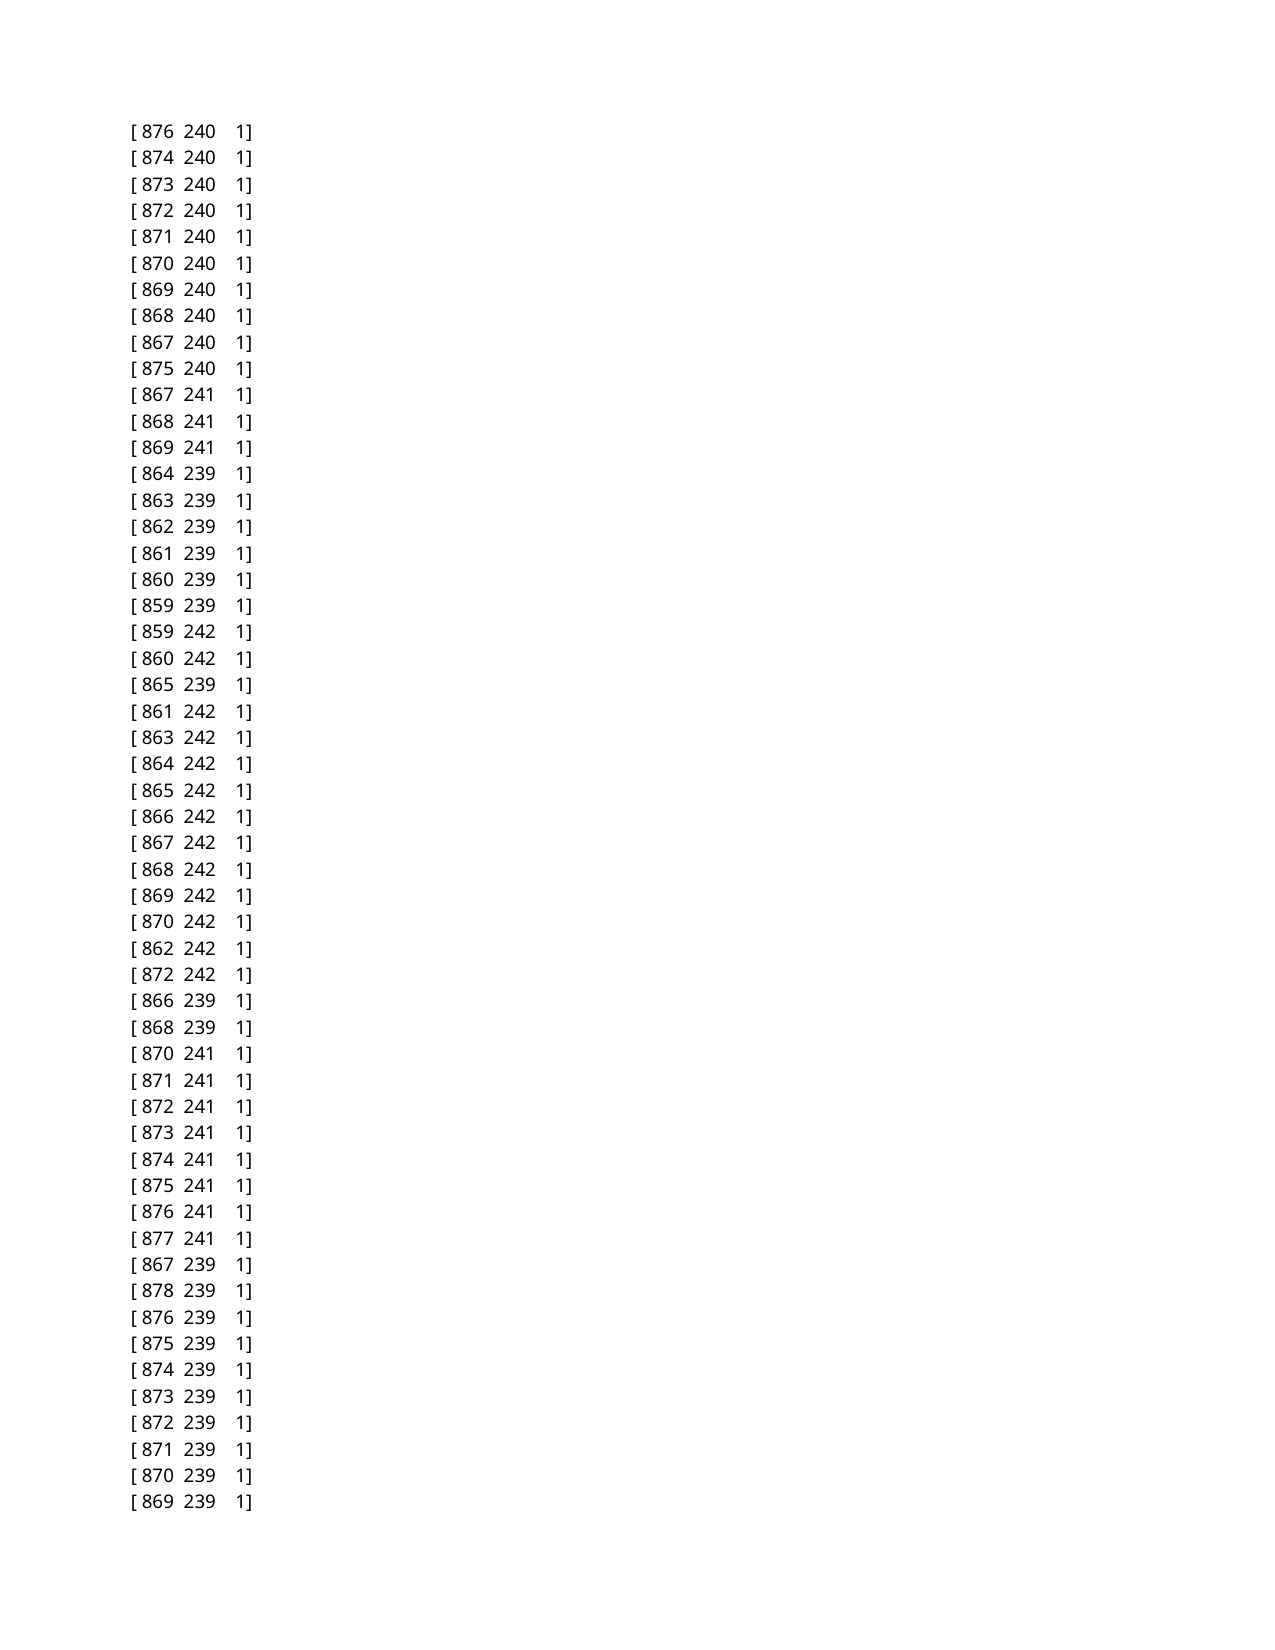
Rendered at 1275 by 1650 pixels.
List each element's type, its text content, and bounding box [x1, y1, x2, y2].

text [ 874 241 1] [118, 1146, 1157, 1172]
text [ 869 240 1] [118, 276, 1157, 303]
text [ 864 242 1] [118, 751, 1157, 777]
text [ 864 239 1] [118, 461, 1157, 487]
text [ 860 239 1] [118, 566, 1157, 592]
text [ 868 241 1] [118, 408, 1157, 434]
text [ 873 241 1] [118, 1119, 1157, 1146]
text [ 869 241 1] [118, 434, 1157, 461]
text [ 876 240 1] [118, 118, 1157, 144]
text [ 873 240 1] [118, 171, 1157, 197]
text [ 871 239 1] [118, 1436, 1157, 1462]
text [ 867 240 1] [118, 329, 1157, 355]
text [ 859 239 1] [118, 592, 1157, 619]
text [ 862 239 1] [118, 513, 1157, 540]
text [ 866 239 1] [118, 988, 1157, 1014]
text [ 878 239 1] [118, 1278, 1157, 1304]
text [ 872 239 1] [118, 1409, 1157, 1436]
text [ 869 239 1] [118, 1488, 1157, 1515]
text [ 876 241 1] [118, 1199, 1157, 1225]
text [ 861 242 1] [118, 698, 1157, 724]
text [ 872 240 1] [118, 197, 1157, 223]
text [ 874 240 1] [118, 144, 1157, 171]
text [ 876 239 1] [118, 1304, 1157, 1330]
text [ 868 239 1] [118, 1014, 1157, 1041]
text [ 863 239 1] [118, 487, 1157, 513]
text [ 872 241 1] [118, 1093, 1157, 1119]
text [ 870 239 1] [118, 1462, 1157, 1488]
text [ 867 242 1] [118, 830, 1157, 856]
text [ 867 239 1] [118, 1251, 1157, 1278]
text [ 868 240 1] [118, 303, 1157, 329]
text [ 871 240 1] [118, 223, 1157, 250]
text [ 863 242 1] [118, 724, 1157, 751]
text [ 871 241 1] [118, 1067, 1157, 1093]
text [ 866 242 1] [118, 803, 1157, 830]
text [ 875 241 1] [118, 1172, 1157, 1199]
text [ 872 242 1] [118, 961, 1157, 988]
text [ 865 242 1] [118, 777, 1157, 803]
text [ 868 242 1] [118, 856, 1157, 882]
text [ 875 239 1] [118, 1330, 1157, 1357]
text [ 870 242 1] [118, 909, 1157, 935]
text [ 862 242 1] [118, 935, 1157, 961]
text [ 875 240 1] [118, 355, 1157, 382]
text [ 870 240 1] [118, 250, 1157, 276]
text [ 859 242 1] [118, 619, 1157, 645]
text [ 861 239 1] [118, 540, 1157, 566]
text [ 870 241 1] [118, 1041, 1157, 1067]
text [ 874 239 1] [118, 1357, 1157, 1383]
text [ 867 241 1] [118, 382, 1157, 408]
text [ 860 242 1] [118, 645, 1157, 672]
text [ 869 242 1] [118, 882, 1157, 909]
text [ 873 239 1] [118, 1383, 1157, 1409]
text [ 877 241 1] [118, 1225, 1157, 1251]
text [ 865 239 1] [118, 672, 1157, 698]
